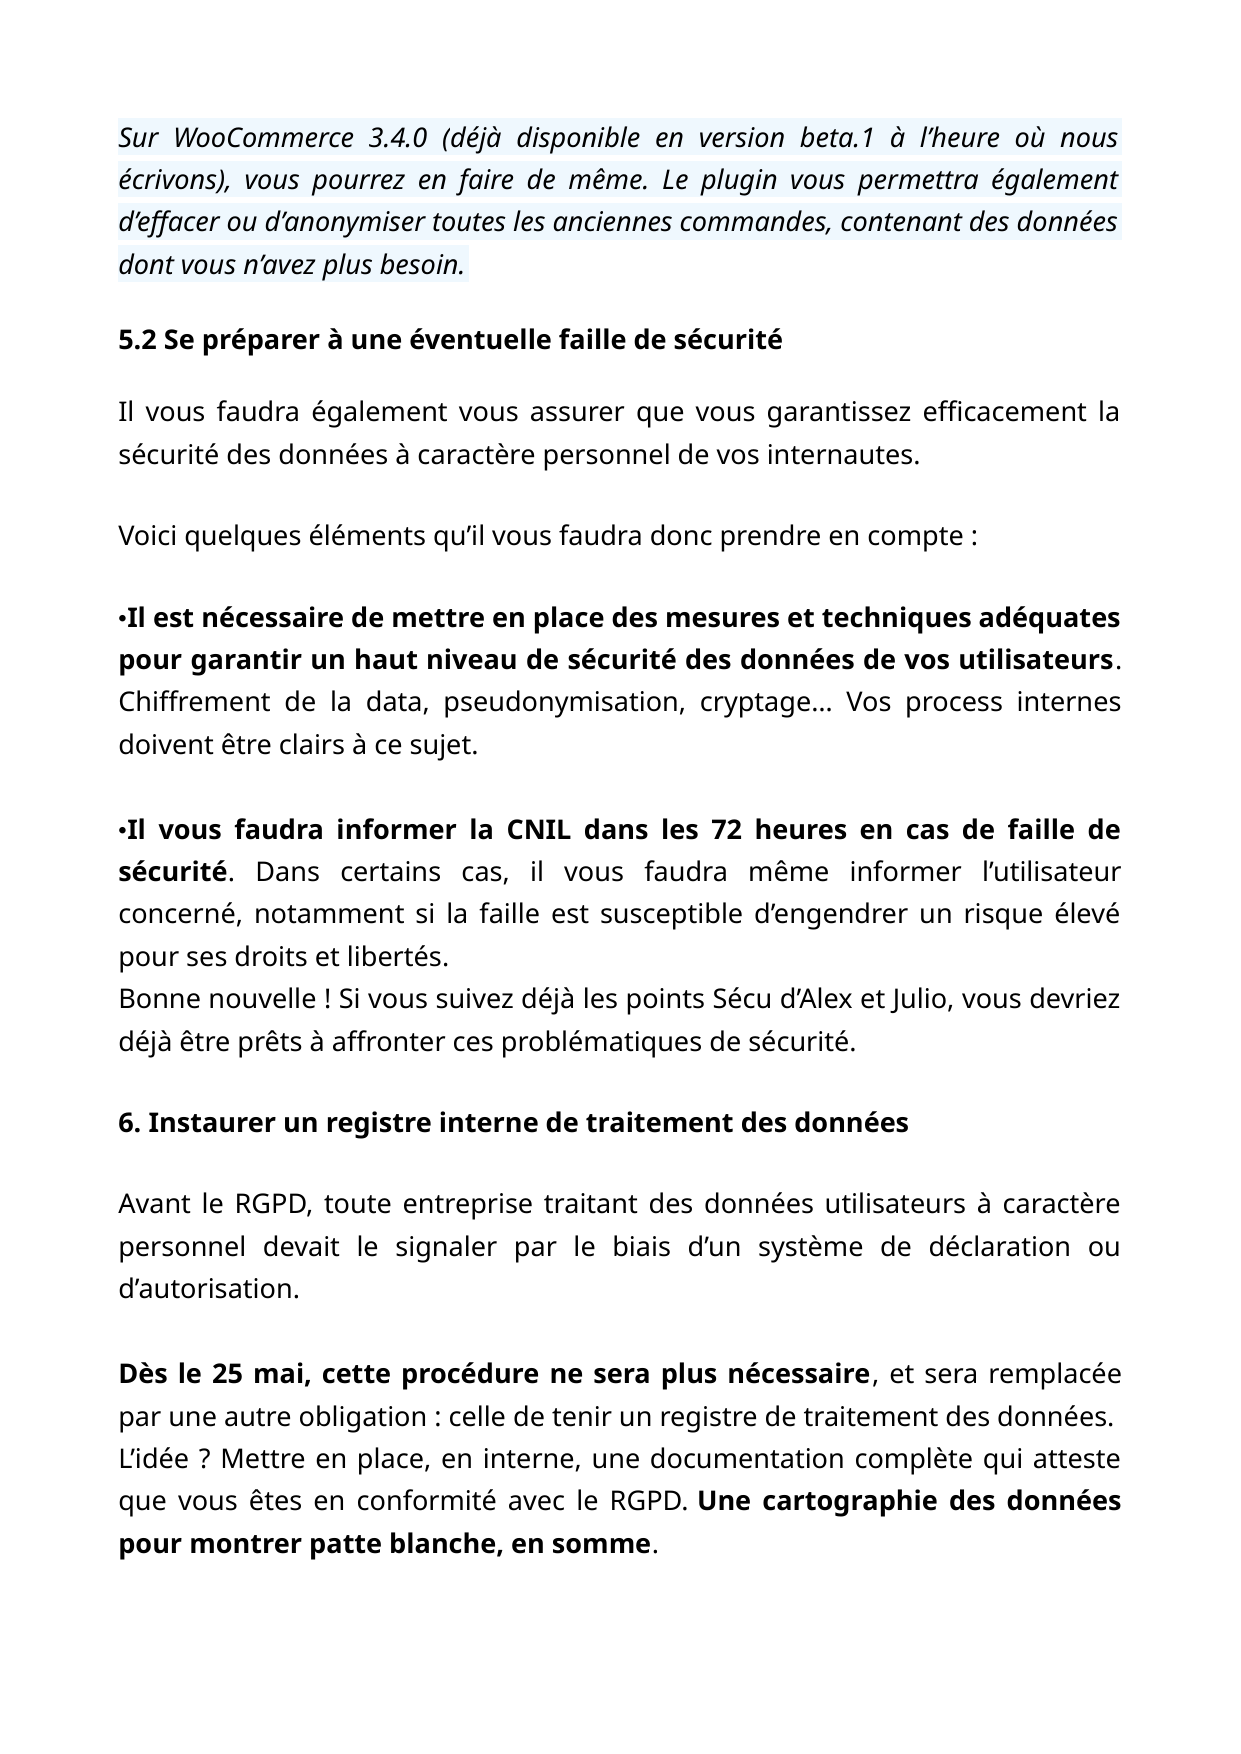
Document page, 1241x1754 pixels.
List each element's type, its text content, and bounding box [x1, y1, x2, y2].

list Il vous faudra informer la CNIL dans les 72 heures en cas de faille de sécurité. Dans certains cas, il vous faudra même informer l’utilisateur concerné, notamment si la faille est susceptible d’engendrer un risque élevé pour ses droits et libertés. [118, 810, 1122, 974]
text Il vous faudra également vous assurer que vous garantissez efficacement la sécurité des données à caractère personnel de vos internautes. [118, 393, 1122, 472]
list Il est nécessaire de mettre en place des mesures et techniques adéquates pour garantir un haut niveau de sécurité des données de vos utilisateurs. Chiffrement de la data, pseudonymisation, cryptage… Vos process internes doivent être clairs à ce sujet. [118, 598, 1122, 762]
text Bonne nouvelle ! Si vous suivez déjà les points Sécu d’Alex et Julio, vous devriez déjà être prêts à affronter ces problématiques de sécurité. [118, 980, 1122, 1059]
text Voici quelques éléments qu’il vous faudra donc prendre en compte : [118, 517, 1122, 553]
subtitle 6. Instaurer un registre interne de traitement des données [118, 1103, 1122, 1140]
text Dès le 25 mai, cette procédure ne sera plus nécessaire, et sera remplacée par une autre obligation : celle de tenir un registre de traitement des données. [118, 1354, 1122, 1434]
subtitle 5.2 Se préparer à une éventuelle faille de sécurité [118, 321, 1122, 358]
text Avant le RGPD, toute entreprise traitant des données utilisateurs à caractère personnel devait le signaler par le biais d’un système de déclaration ou d’autorisation. [118, 1185, 1122, 1307]
text Sur WooCommerce 3.4.0 (déjà disponible en version beta.1 à l’heure où nous écrivons), vous pourrez en faire de même. Le plugin vous permettra également d’effacer ou d’anonymiser toutes les anciennes commandes, contenant des données dont vous n’avez plus besoin. [118, 118, 1122, 282]
text L’idée ? Mettre en place, en interne, une documentation complète qui atteste que vous êtes en conformité avec le RGPD. Une cartographie des données pour montrer patte blanche, en somme. [118, 1439, 1122, 1561]
